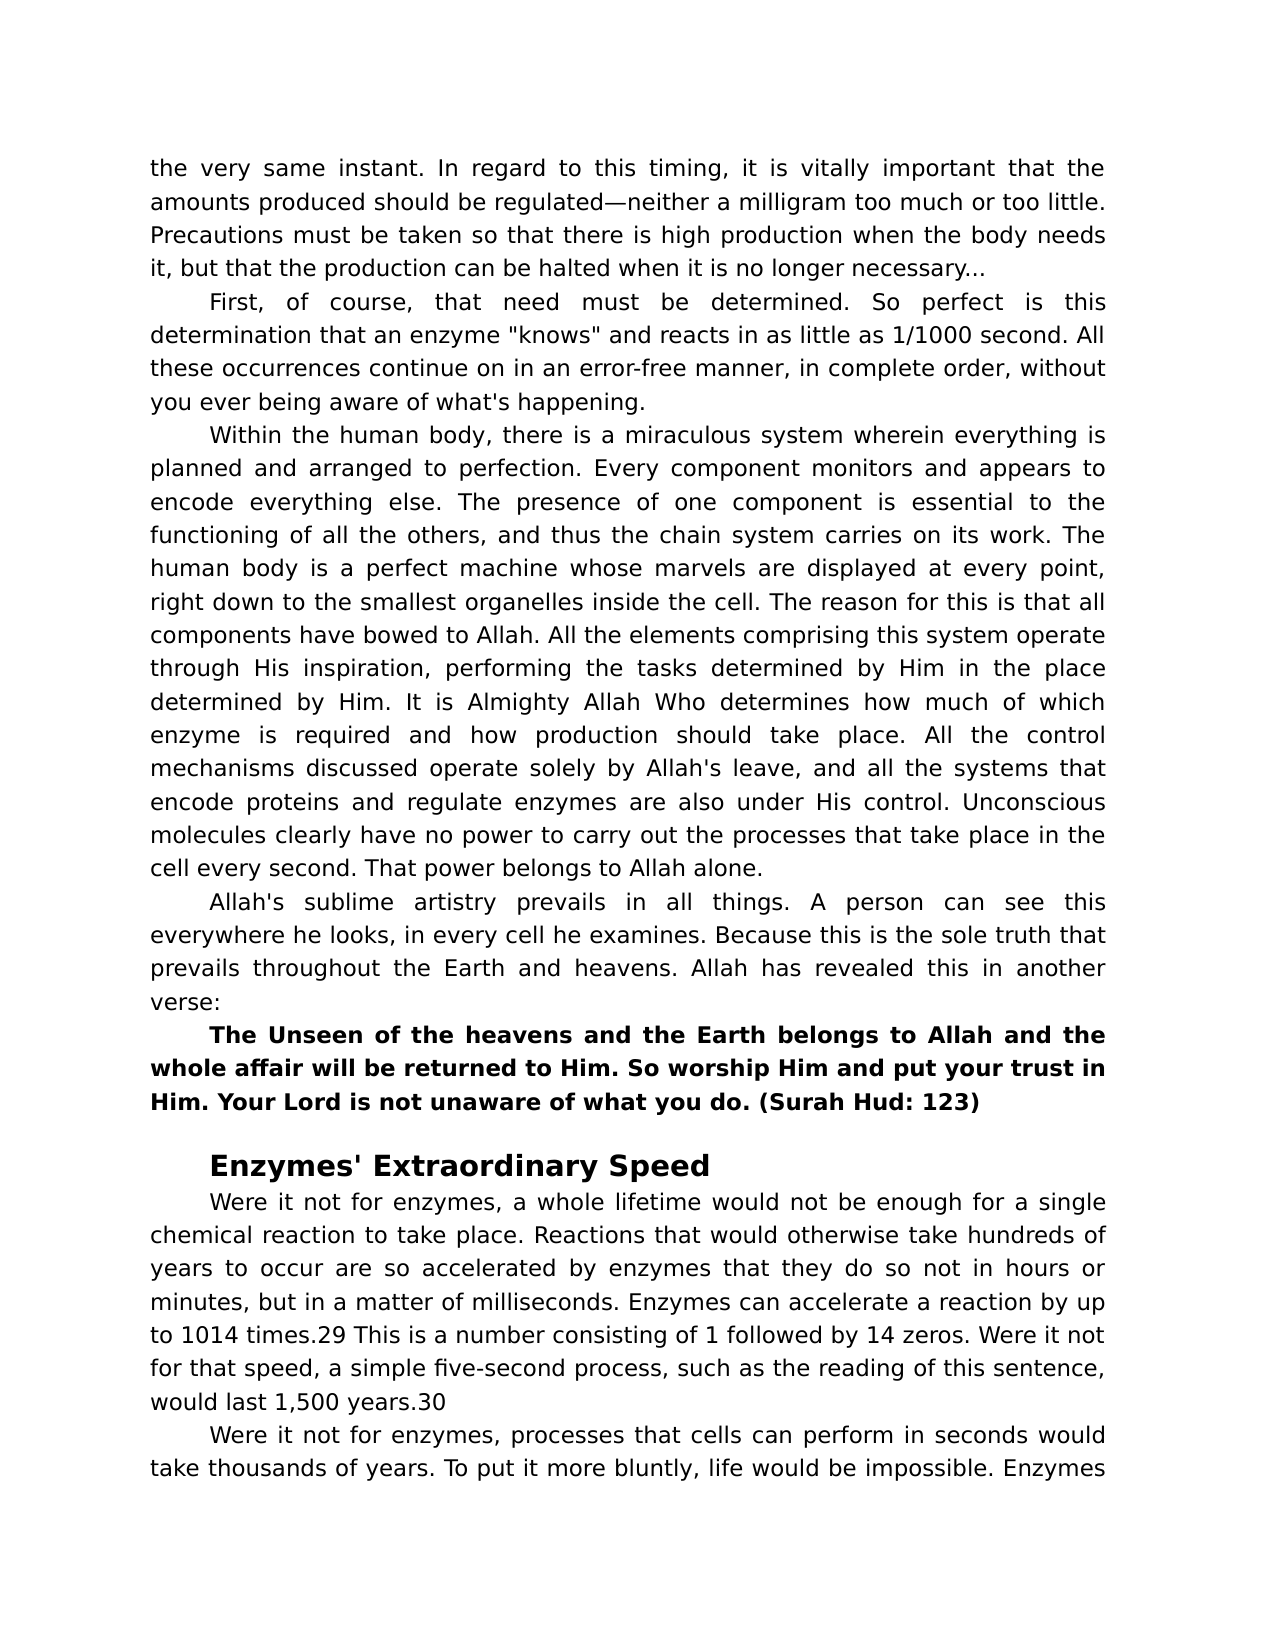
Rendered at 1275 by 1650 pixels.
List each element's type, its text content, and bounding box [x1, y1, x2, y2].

text Enzymes' Extraordinary Speed [150, 1150, 1107, 1183]
text Allah's sublime artistry prevails in all things. A person can see this everywhere he looks, in every cell he examines. Because this is the sole truth that prevails throughout the Earth and heavens. Allah has revealed this in another verse: [150, 883, 1107, 1017]
text First, of course, that need must be determined. So perfect is this determination that an enzyme "knows" and reacts in as little as 1/1000 second. All these occurrences continue on in an error-free manner, in complete order, without you ever being aware of what's happening. [150, 283, 1107, 417]
text the very same instant. In regard to this timing, it is vitally important that the amounts produced should be regulated—neither a milligram too much or too little. Precautions must be taken so that there is high production when the body needs it, but that the production can be halted when it is no longer necessary... [150, 150, 1107, 283]
text Were it not for enzymes, processes that cells can perform in seconds would take thousands of years. To put it more bluntly, life would be impossible. Enzymes [150, 1417, 1107, 1483]
text Within the human body, there is a miraculous system wherein everything is planned and arranged to perfection. Every component monitors and appears to encode everything else. The presence of one component is essential to the functioning of all the others, and thus the chain system carries on its work. The human body is a perfect machine whose marvels are displayed at every point, right down to the smallest organelles inside the cell. The reason for this is that all components have bowed to Allah. All the elements comprising this system operate through His inspiration, performing the tasks determined by Him in the place determined by Him. It is Almighty Allah Who determines how much of which enzyme is required and how production should take place. All the control mechanisms discussed operate solely by Allah's leave, and all the systems that encode proteins and regulate enzymes are also under His control. Unconscious molecules clearly have no power to carry out the processes that take place in the cell every second. That power belongs to Allah alone. [150, 417, 1107, 883]
text The Unseen of the heavens and the Earth belongs to Allah and the whole affair will be returned to Him. So worship Him and put your trust in Him. Your Lord is not unaware of what you do. (Surah Hud: 123) [150, 1017, 1107, 1117]
text Were it not for enzymes, a whole lifetime would not be enough for a single chemical reaction to take place. Reactions that would otherwise take hundreds of years to occur are so accelerated by enzymes that they do so not in hours or minutes, but in a matter of milliseconds. Enzymes can accelerate a reaction by up to 1014 times.29 This is a number consisting of 1 followed by 14 zeros. Were it not for that speed, a simple five-second process, such as the reading of this sentence, would last 1,500 years.30 [150, 1183, 1107, 1417]
